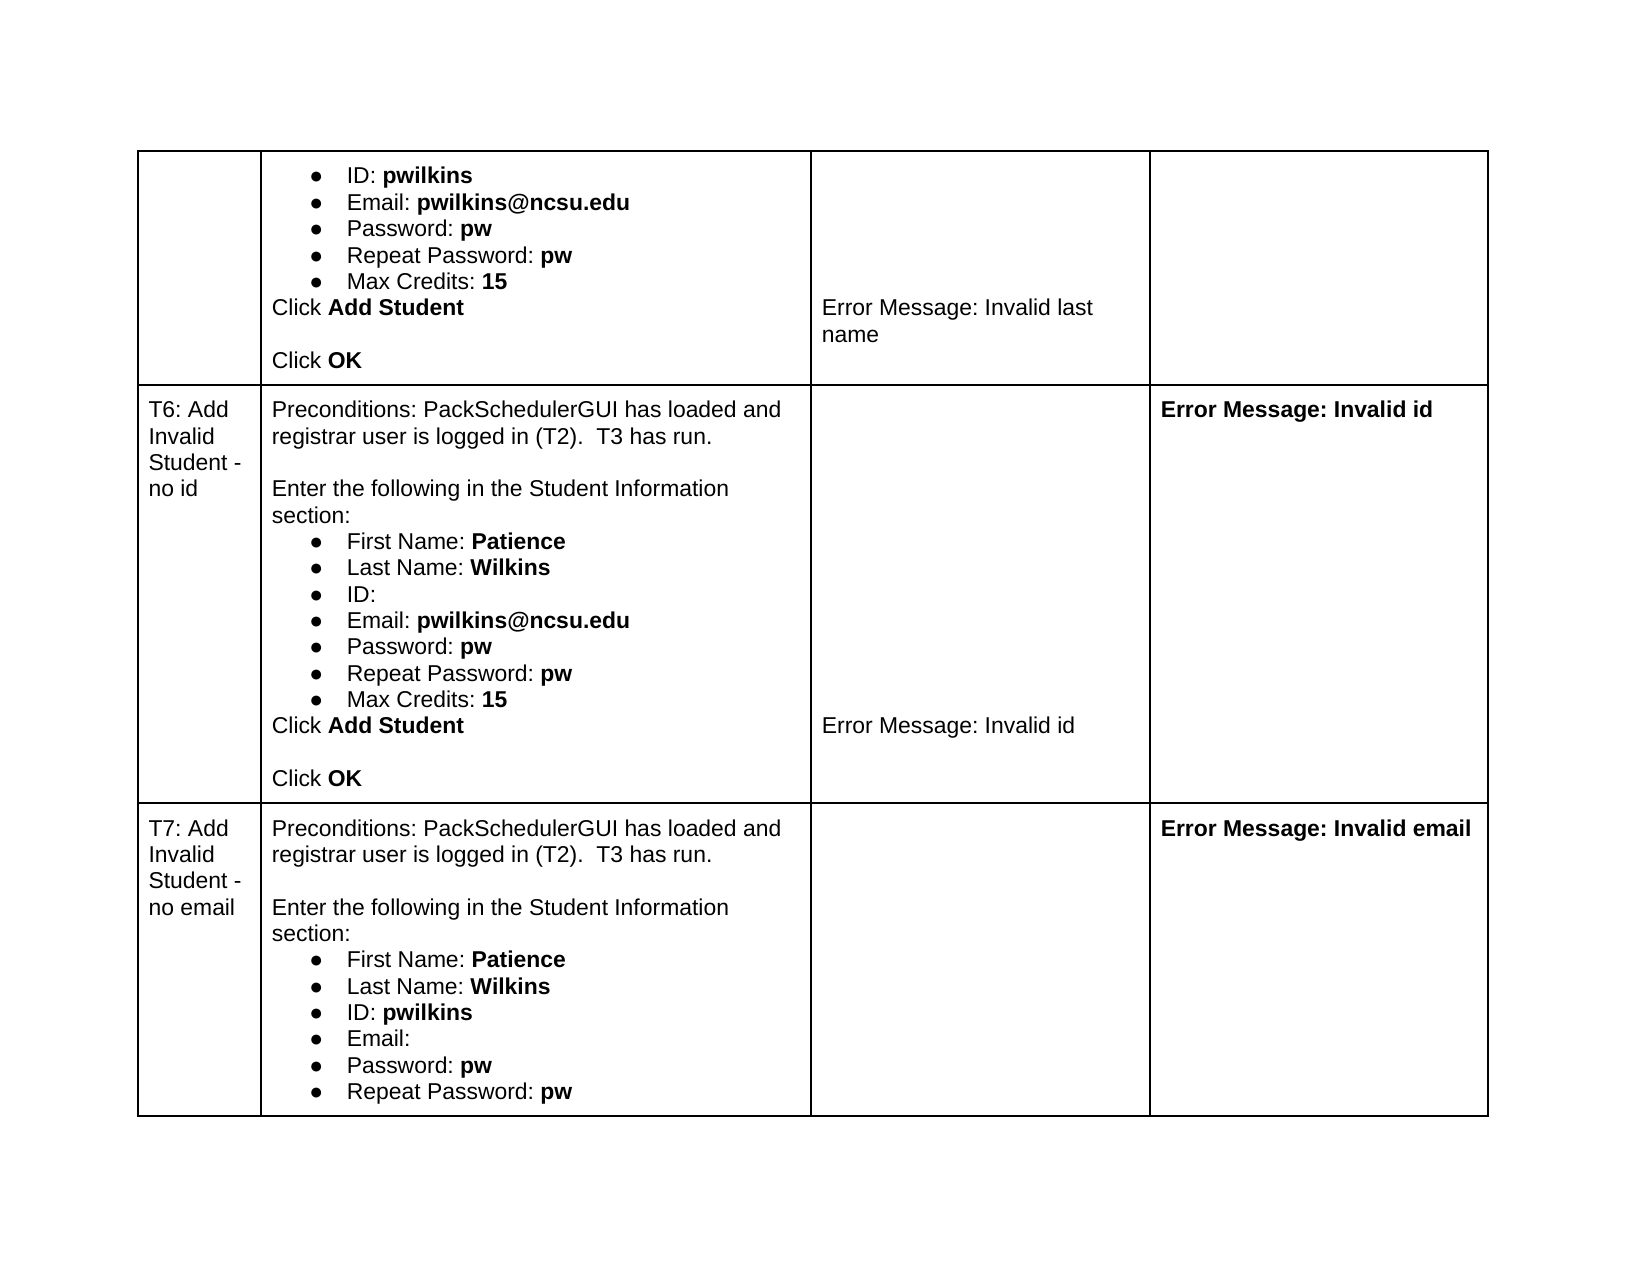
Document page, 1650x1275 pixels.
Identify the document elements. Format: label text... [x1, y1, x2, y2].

table_cell Preconditions: PackSchedulerGUI has loaded and registrar user is logged in (T2). T3 has run. Enter the following in the Student Information section: First Name: Patience Last Name: Wilkins ID: Email: pwilkins@ncsu.edu Password: pw Repeat Password: pw Max Credits: 15 Click Add Student Click OK [262, 386, 810, 802]
table_cell Preconditions: PackSchedulerGUI has loaded and registrar user is logged in (T2). T3 has run. Enter the following in the Student Information section: First Name: Patience Last Name: ID: pwilkins Email: pwilkins@ncsu.edu Password: pw Repeat Password: pw Max Credits: 15 Click Add Student Click OK [262, 152, 810, 384]
table_cell [812, 804, 1149, 1115]
table_cell Preconditions: PackSchedulerGUI has loaded and registrar user is logged in (T2). T3 has run. Enter the following in the Student Information section: First Name: Patience Last Name: Wilkins ID: pwilkins Email: Password: pw Repeat Password: pw Max Credits: 15 Click Add Student Click OK [262, 804, 810, 1115]
table_cell Error Message: Invalid email [1151, 804, 1487, 1115]
table_cell T7: Add Invalid Student - no email [139, 804, 260, 1115]
table_cell [1151, 152, 1487, 384]
table_cell [139, 152, 260, 384]
table_cell T6: Add Invalid Student - no id [139, 386, 260, 802]
table_cell Error Message: Invalid id [1151, 386, 1487, 802]
table_cell Error Message: Invalid last name [812, 152, 1149, 384]
table_cell Error Message: Invalid id [812, 386, 1149, 802]
